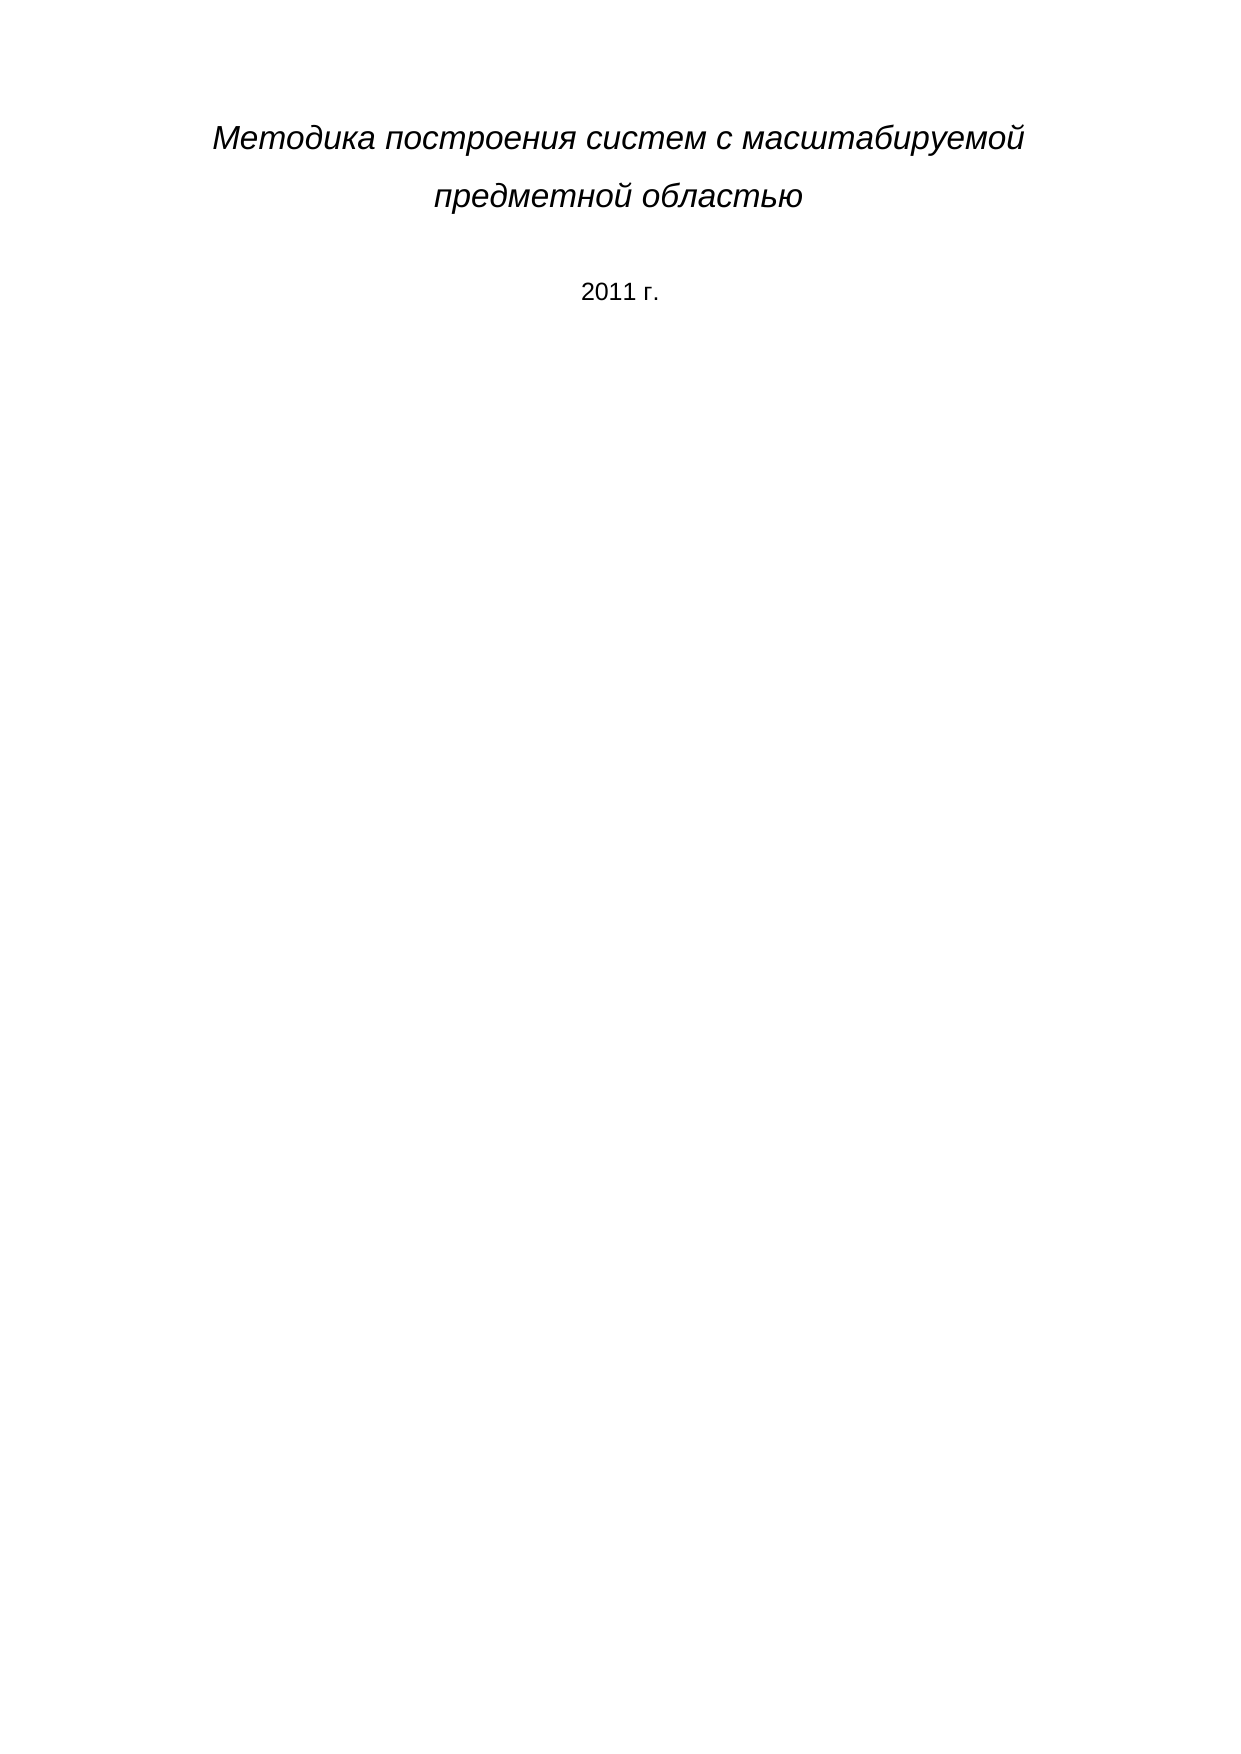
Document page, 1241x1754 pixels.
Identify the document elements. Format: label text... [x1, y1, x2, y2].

text 2011 г. [118, 276, 1122, 305]
text Методика построения систем с масштабируемой предметной областью [118, 118, 1122, 214]
